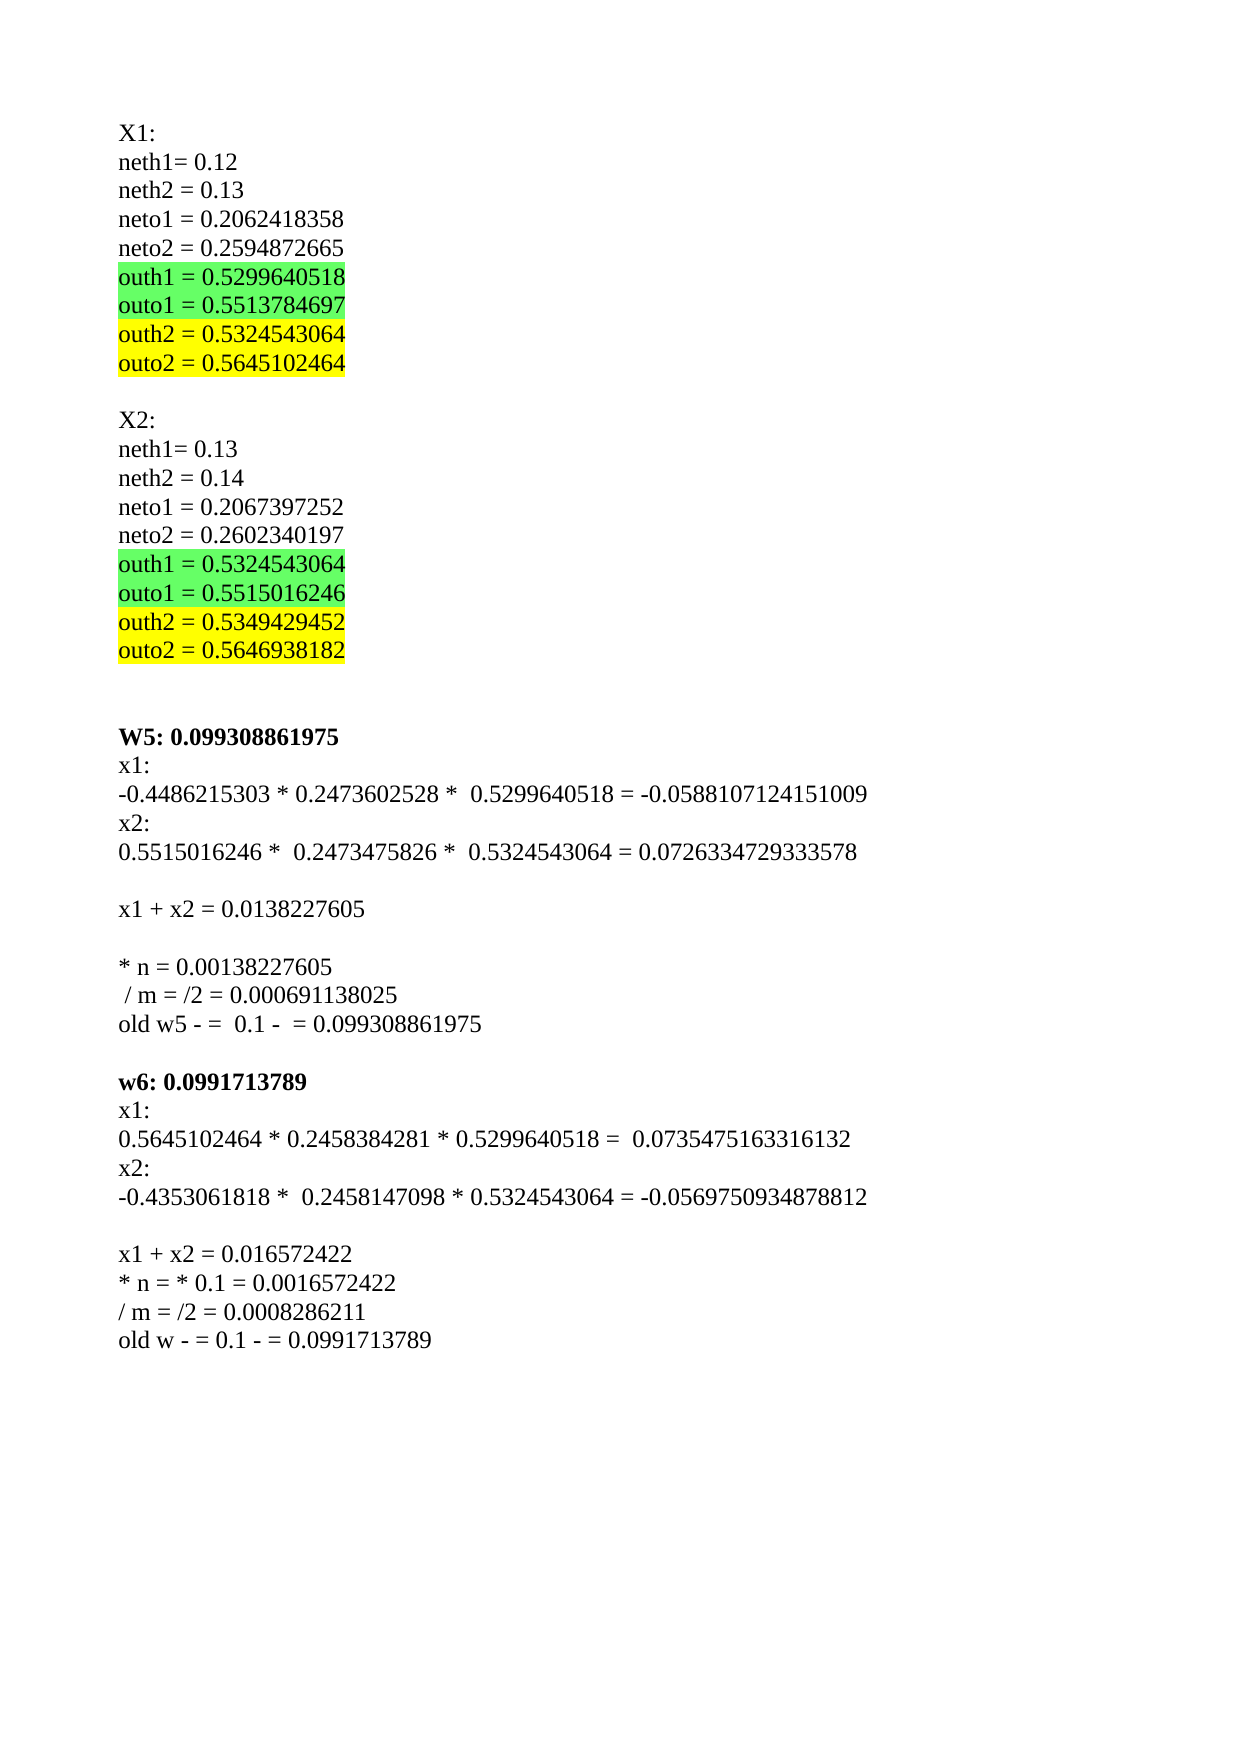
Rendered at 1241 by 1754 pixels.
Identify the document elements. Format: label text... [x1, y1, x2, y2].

text neth2 = 0.13 [118, 176, 1122, 204]
text x1 + x2 = 0.0138227605 [118, 894, 1122, 923]
text * n = 0.00138227605 [118, 952, 1122, 981]
text outh1 = 0.5299640518 [118, 262, 1122, 291]
text old w5 - = 0.1 - = 0.099308861975 [118, 1009, 1122, 1038]
text W5: 0.099308861975 [118, 722, 1122, 751]
text outo1 = 0.5513784697 [118, 291, 1122, 319]
text x1: [118, 751, 1122, 779]
text neto2 = 0.2594872665 [118, 233, 1122, 262]
text neto2 = 0.2602340197 [118, 521, 1122, 549]
text old w - = 0.1 - = 0.0991713789 [118, 1326, 1122, 1354]
text 0.5645102464 * 0.2458384281 * 0.5299640518 = 0.0735475163316132 [118, 1124, 1122, 1153]
text outh2 = 0.5349429452 [118, 607, 1122, 636]
text * n = * 0.1 = 0.0016572422 [118, 1268, 1122, 1297]
text X1: [118, 118, 1122, 147]
text neth2 = 0.14 [118, 463, 1122, 492]
text w6: 0.0991713789 [118, 1067, 1122, 1096]
text neto1 = 0.2062418358 [118, 204, 1122, 233]
text x1: [118, 1096, 1122, 1124]
text 0.5515016246 * 0.2473475826 * 0.5324543064 = 0.0726334729333578 [118, 837, 1122, 866]
text outo1 = 0.5515016246 [118, 578, 1122, 607]
text neth1= 0.13 [118, 434, 1122, 463]
text outh2 = 0.5324543064 [118, 319, 1122, 348]
text neth1= 0.12 [118, 147, 1122, 176]
text x2: [118, 808, 1122, 837]
text outo2 = 0.5645102464 [118, 348, 1122, 377]
text / m = /2 = 0.0008286211 [118, 1297, 1122, 1326]
text neto1 = 0.2067397252 [118, 492, 1122, 521]
text outo2 = 0.5646938182 [118, 636, 1122, 664]
text -0.4353061818 * 0.2458147098 * 0.5324543064 = -0.0569750934878812 [118, 1182, 1122, 1211]
text / m = /2 = 0.000691138025 [118, 981, 1122, 1009]
text -0.4486215303 * 0.2473602528 * 0.5299640518 = -0.0588107124151009 [118, 779, 1122, 808]
text x1 + x2 = 0.016572422 [118, 1239, 1122, 1268]
text outh1 = 0.5324543064 [118, 549, 1122, 578]
text x2: [118, 1153, 1122, 1182]
text X2: [118, 406, 1122, 434]
